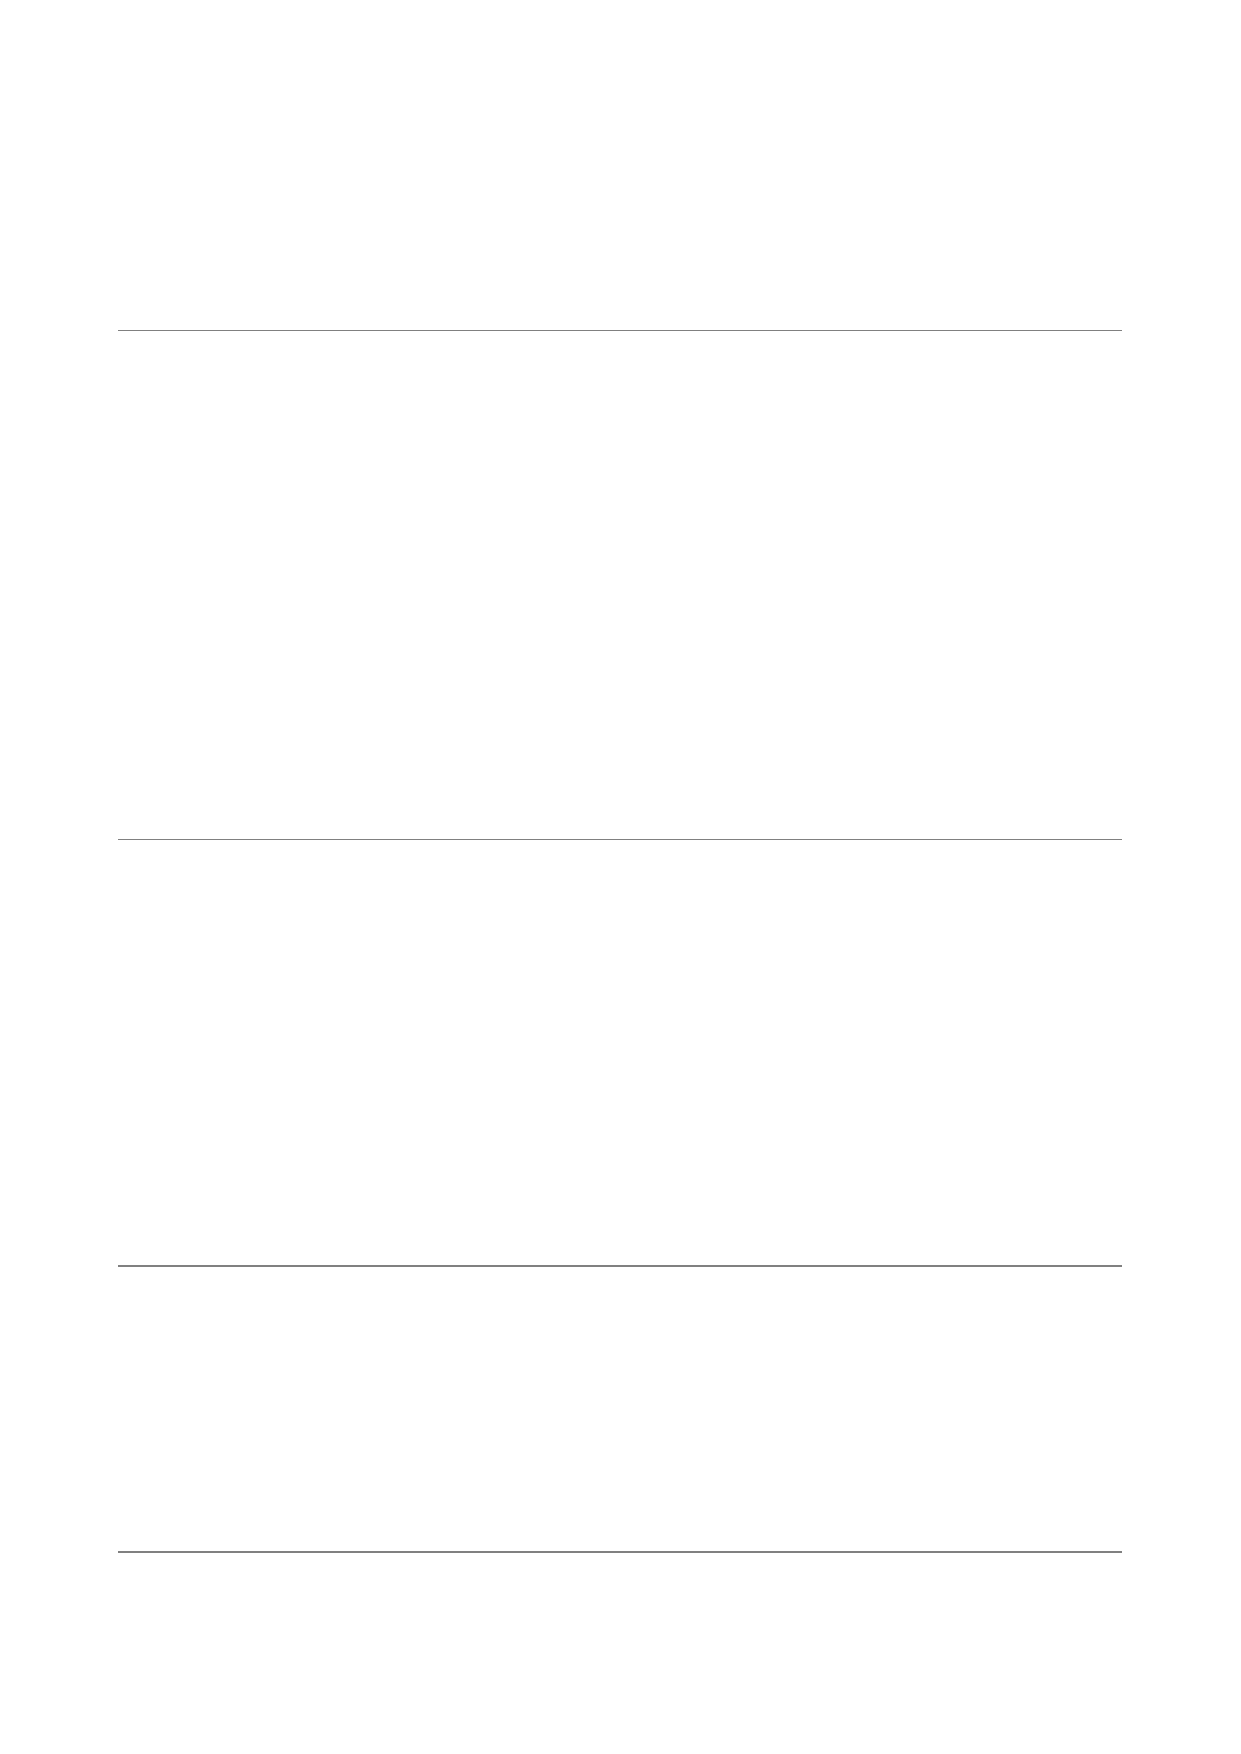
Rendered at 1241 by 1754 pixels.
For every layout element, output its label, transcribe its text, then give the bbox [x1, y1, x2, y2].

list step1 загружает 2.js [162, 118, 1122, 149]
list если всё ок → загрузить 3.js [162, 584, 1122, 615]
text Когда ты читаешь: [118, 1356, 1122, 1385]
list step2 загружает 3.js [162, 168, 1122, 199]
subtitle ❌ 1. Код «разорван» [118, 960, 1122, 993]
text Чтение перестаёт быть линейным. [118, 1203, 1122, 1232]
list потом искать step2 [162, 1103, 1122, 1134]
subtitle 2️⃣ Почему код всё равно делает то же самое [118, 381, 1122, 424]
list потом step3 [162, 1153, 1122, 1184]
text Чтобы понять, что происходит, нужно: [118, 1006, 1122, 1034]
text Логика не изменилась: [118, 436, 1122, 465]
list теперь разбросано по функциям [162, 729, 1122, 758]
subtitle 3️⃣ Почему это плохо, несмотря на отсутствие вложенности [118, 889, 1122, 933]
text Асинхронная зависимость никуда не делась. [118, 777, 1122, 806]
text ты не видишь сразу, что будет дальше. Нужно «держать всё в голове». [118, 1457, 1122, 1518]
text 👉 Вложенность исчезает визуально. [118, 268, 1122, 297]
list step3 — следующий шаг [162, 218, 1122, 249]
list загрузить 1.js [162, 484, 1122, 515]
list прыгать от loadScript к step1 [162, 1053, 1122, 1084]
list если всё ок → загрузить 2.js [162, 534, 1122, 565]
text Просто: [118, 634, 1122, 663]
list раньше это было вложено [162, 682, 1122, 710]
text loadScript('1.js', step1); [118, 1403, 1122, 1427]
subtitle ❌ 2. Потеря контекста [118, 1310, 1122, 1343]
